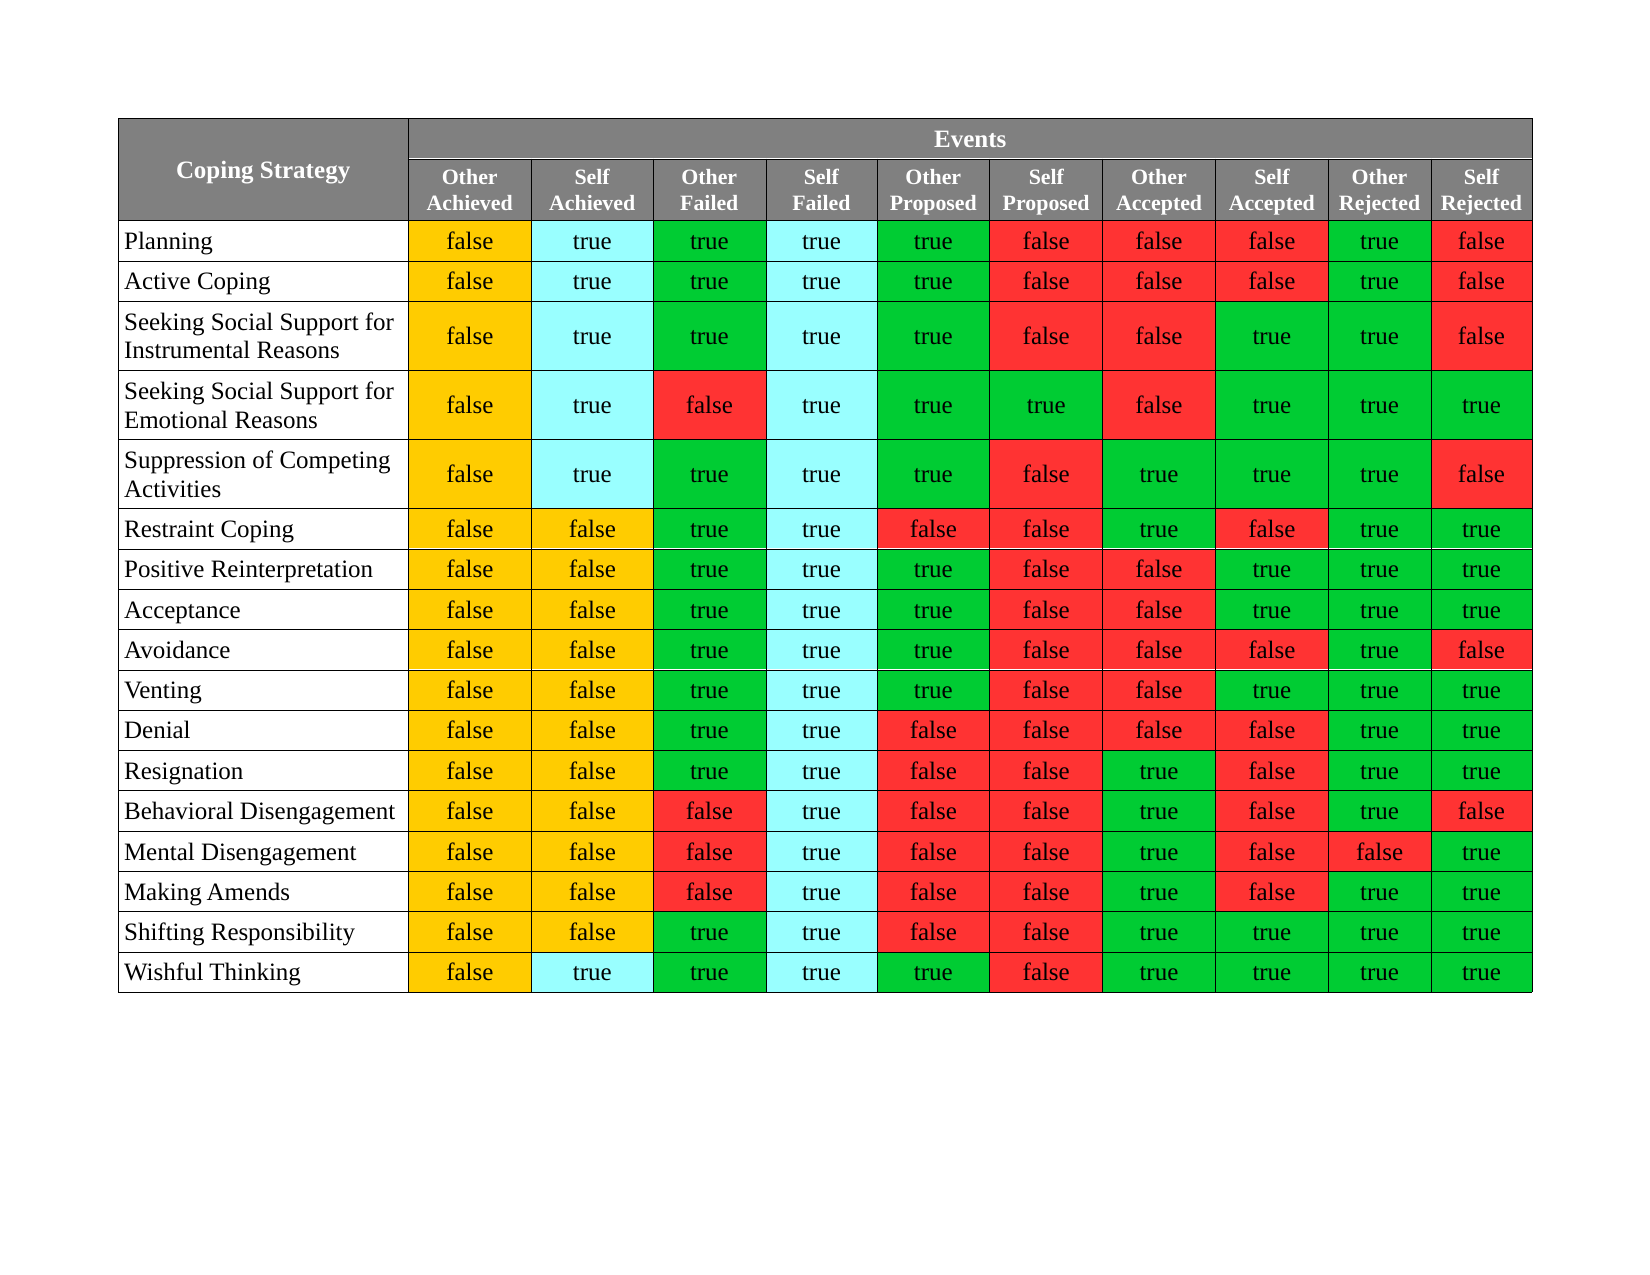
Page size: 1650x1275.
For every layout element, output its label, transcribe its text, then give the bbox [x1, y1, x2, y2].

table_cell Self Proposed [990, 160, 1102, 220]
table_cell true [1432, 550, 1532, 589]
table_cell true [1432, 590, 1532, 629]
table_cell false [532, 590, 653, 629]
table_cell Restraint Coping [119, 509, 408, 548]
table_cell true [1329, 262, 1431, 301]
table_cell false [990, 221, 1102, 261]
table_cell true [1216, 302, 1328, 370]
table_cell true [1329, 371, 1431, 439]
table_cell false [409, 832, 531, 871]
table_cell false [532, 509, 653, 548]
table_cell Suppression of Competing Activities [119, 440, 408, 508]
table_cell true [1216, 953, 1328, 992]
table_cell false [532, 550, 653, 589]
table_cell false [1432, 262, 1532, 301]
table_cell false [990, 832, 1102, 871]
table_header Coping Strategy [119, 119, 408, 220]
table_cell Self Rejected [1432, 160, 1532, 220]
table_cell true [878, 371, 989, 439]
table_cell Shifting Responsibility [119, 912, 408, 952]
table_cell false [990, 262, 1102, 301]
table_cell false [990, 751, 1102, 790]
table_cell false [1216, 711, 1328, 750]
table_cell true [1103, 953, 1215, 992]
table_cell Behavioral Disengagement [119, 791, 408, 831]
table_cell Other Proposed [878, 160, 989, 220]
table_cell false [1216, 221, 1328, 261]
table_cell true [532, 262, 653, 301]
table_cell true [1329, 440, 1431, 508]
table_cell true [1216, 912, 1328, 952]
table_cell true [1103, 751, 1215, 790]
table_cell true [767, 912, 877, 952]
table_cell true [767, 953, 877, 992]
table_cell true [1432, 671, 1532, 710]
table_cell Wishful Thinking [119, 953, 408, 992]
table_cell false [1432, 302, 1532, 370]
table_cell true [767, 671, 877, 710]
table_cell true [1329, 590, 1431, 629]
table_cell true [1216, 371, 1328, 439]
table_cell false [1216, 791, 1328, 831]
table_cell true [1329, 302, 1431, 370]
table_cell false [409, 791, 531, 831]
table_cell false [1216, 630, 1328, 669]
table_cell true [1432, 509, 1532, 548]
table_cell Seeking Social Support for Emotional Reasons [119, 371, 408, 439]
table_cell true [654, 671, 766, 710]
table_cell true [767, 550, 877, 589]
table_cell true [1329, 791, 1431, 831]
table_cell false [1432, 221, 1532, 261]
table_cell false [409, 711, 531, 750]
table_cell false [1103, 371, 1215, 439]
table_cell true [878, 550, 989, 589]
table_cell false [409, 912, 531, 952]
table_cell false [1216, 751, 1328, 790]
table_cell true [767, 302, 877, 370]
table_cell true [654, 302, 766, 370]
table_cell false [654, 791, 766, 831]
table_cell false [532, 671, 653, 710]
table_cell false [1103, 262, 1215, 301]
table_cell false [409, 550, 531, 589]
table_cell false [990, 912, 1102, 952]
table_cell true [1432, 371, 1532, 439]
table_cell false [409, 221, 531, 261]
table_cell false [654, 832, 766, 871]
table_cell Other Achieved [409, 160, 531, 220]
table_cell false [1103, 550, 1215, 589]
table_cell true [1432, 953, 1532, 992]
table_cell false [990, 302, 1102, 370]
table_cell true [1216, 671, 1328, 710]
table_cell true [1103, 872, 1215, 911]
table_cell true [1329, 671, 1431, 710]
table_cell true [767, 590, 877, 629]
table_cell true [878, 221, 989, 261]
table_cell true [1432, 912, 1532, 952]
table_cell true [878, 590, 989, 629]
table_cell true [1329, 221, 1431, 261]
table_cell false [1432, 630, 1532, 669]
table_cell Denial [119, 711, 408, 750]
table_cell true [1329, 711, 1431, 750]
table_cell Self Failed [767, 160, 877, 220]
table_cell true [878, 262, 989, 301]
table_cell false [1103, 302, 1215, 370]
table_cell false [409, 590, 531, 629]
table_cell Other Failed [654, 160, 766, 220]
table_cell false [532, 751, 653, 790]
table_cell true [767, 630, 877, 669]
table_cell true [767, 440, 877, 508]
table_cell true [1329, 630, 1431, 669]
table_cell true [1329, 953, 1431, 992]
table_cell true [1103, 440, 1215, 508]
table_cell true [654, 912, 766, 952]
table_cell Other Accepted [1103, 160, 1215, 220]
table_cell true [1216, 550, 1328, 589]
table_cell false [878, 509, 989, 548]
table_cell true [1216, 590, 1328, 629]
table_cell false [532, 791, 653, 831]
table_cell false [878, 832, 989, 871]
table_cell Other Rejected [1329, 160, 1431, 220]
table_cell true [767, 262, 877, 301]
table_cell true [767, 221, 877, 261]
table_cell true [1329, 509, 1431, 548]
table_cell true [654, 711, 766, 750]
table_cell false [409, 509, 531, 548]
table_cell true [878, 302, 989, 370]
table_cell false [990, 509, 1102, 548]
table_cell false [532, 912, 653, 952]
table_cell true [654, 221, 766, 261]
table_cell true [767, 711, 877, 750]
table_cell Active Coping [119, 262, 408, 301]
table_cell false [990, 440, 1102, 508]
table_cell false [990, 671, 1102, 710]
table_cell false [990, 791, 1102, 831]
table_cell true [1329, 550, 1431, 589]
table_cell Mental Disengagement [119, 832, 408, 871]
table_cell false [409, 751, 531, 790]
table_cell false [990, 550, 1102, 589]
table_cell true [532, 440, 653, 508]
table_cell true [1329, 912, 1431, 952]
table_cell Acceptance [119, 590, 408, 629]
table_cell false [409, 953, 531, 992]
table_cell false [990, 711, 1102, 750]
table_cell true [767, 791, 877, 831]
table_cell Seeking Social Support for Instrumental Reasons [119, 302, 408, 370]
table_cell true [878, 953, 989, 992]
table_cell false [990, 590, 1102, 629]
table_cell false [1216, 832, 1328, 871]
table_cell false [1103, 221, 1215, 261]
table_cell false [1103, 590, 1215, 629]
table_cell true [532, 221, 653, 261]
table_cell false [1329, 832, 1431, 871]
table_cell true [1329, 751, 1431, 790]
table_cell false [654, 371, 766, 439]
table_cell false [878, 791, 989, 831]
table_cell Avoidance [119, 630, 408, 669]
table_cell false [878, 872, 989, 911]
table_cell true [878, 440, 989, 508]
table_cell false [1103, 711, 1215, 750]
table_cell true [878, 630, 989, 669]
table_cell false [409, 872, 531, 911]
table_cell true [767, 371, 877, 439]
table_cell true [654, 440, 766, 508]
table_cell true [1216, 440, 1328, 508]
table_cell true [654, 751, 766, 790]
table_cell true [654, 590, 766, 629]
table_cell true [767, 872, 877, 911]
table_cell true [1103, 912, 1215, 952]
table_cell true [654, 630, 766, 669]
table_cell true [654, 262, 766, 301]
table_cell false [409, 262, 531, 301]
table_cell false [990, 872, 1102, 911]
table_cell Positive Reinterpretation [119, 550, 408, 589]
table_cell false [1216, 872, 1328, 911]
table_cell false [532, 711, 653, 750]
table_cell Resignation [119, 751, 408, 790]
table_cell false [878, 711, 989, 750]
table_cell Planning [119, 221, 408, 261]
table_cell true [878, 671, 989, 710]
table_cell true [767, 832, 877, 871]
table_cell false [409, 630, 531, 669]
table_cell true [1329, 872, 1431, 911]
table_cell Self Accepted [1216, 160, 1328, 220]
table_cell true [1432, 751, 1532, 790]
table_cell false [990, 630, 1102, 669]
table_cell false [1432, 440, 1532, 508]
table_cell true [1432, 832, 1532, 871]
table_cell true [990, 371, 1102, 439]
table_cell Self Achieved [532, 160, 653, 220]
table_cell false [409, 440, 531, 508]
table_cell true [1432, 711, 1532, 750]
table_cell false [409, 302, 531, 370]
table_cell true [532, 302, 653, 370]
table_cell true [654, 550, 766, 589]
table_cell false [1216, 262, 1328, 301]
table_cell false [878, 912, 989, 952]
table_cell true [532, 953, 653, 992]
table_cell false [1432, 791, 1532, 831]
table_cell true [654, 509, 766, 548]
table_cell true [1103, 791, 1215, 831]
table_cell false [878, 751, 989, 790]
table_cell false [532, 872, 653, 911]
table_cell false [654, 872, 766, 911]
table_cell true [1103, 832, 1215, 871]
table_cell true [532, 371, 653, 439]
table_cell Venting [119, 671, 408, 710]
table_header Events [409, 119, 1532, 158]
table_cell false [409, 671, 531, 710]
table_cell false [1103, 671, 1215, 710]
table_cell false [532, 832, 653, 871]
table_cell false [1216, 509, 1328, 548]
table_cell false [990, 953, 1102, 992]
table_cell true [767, 509, 877, 548]
table_cell false [1103, 630, 1215, 669]
table_cell false [532, 630, 653, 669]
table_cell true [1432, 872, 1532, 911]
table_cell true [767, 751, 877, 790]
table_cell Making Amends [119, 872, 408, 911]
table_cell true [654, 953, 766, 992]
table_cell false [409, 371, 531, 439]
table_cell true [1103, 509, 1215, 548]
